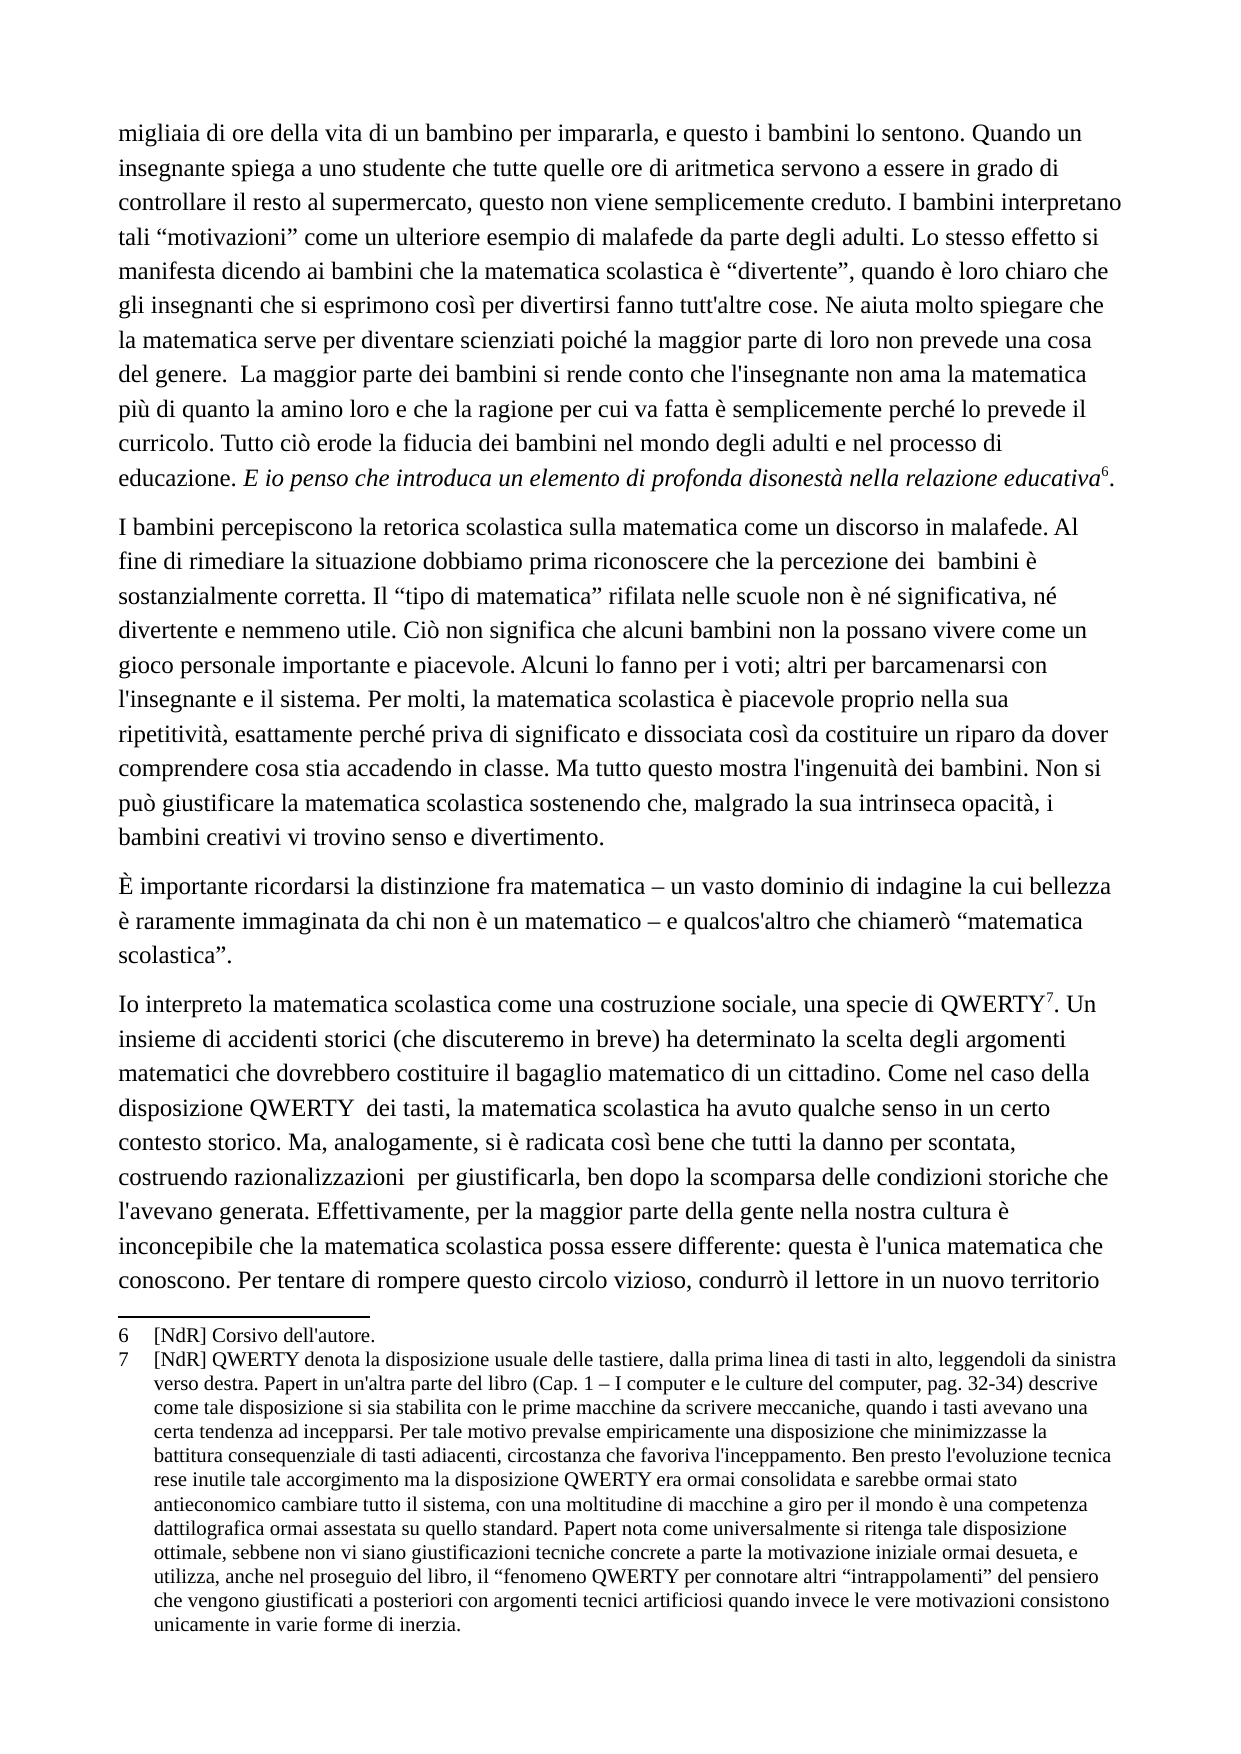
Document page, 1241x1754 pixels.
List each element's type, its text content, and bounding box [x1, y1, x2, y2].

text migliaia di ore della vita di un bambino per impararla, e questo i bambini lo sentono. Quando un insegnante spiega a uno studente che tutte quelle ore di aritmetica servono a essere in grado di controllare il resto al supermercato, questo non viene semplicemente creduto. I bambini interpretano tali “motivazioni” come un ulteriore esempio di malafede da parte degli adulti. Lo stesso effetto si manifesta dicendo ai bambini che la matematica scolastica è “divertente”, quando è loro chiaro che gli insegnanti che si esprimono così per divertirsi fanno tutt'altre cose. Ne aiuta molto spiegare che la matematica serve per diventare scienziati poiché la maggior parte di loro non prevede una cosa del genere. La maggior parte dei bambini si rende conto che l'insegnante non ama la matematica più di quanto la amino loro e che la ragione per cui va fatta è semplicemente perché lo prevede il curricolo. Tutto ciò erode la fiducia dei bambini nel mondo degli adulti e nel processo di educazione. E io penso che introduca un elemento di profonda disonestà nella relazione educativa. [118, 118, 1122, 492]
text È importante ricordarsi la distinzione fra matematica – un vasto dominio di indagine la cui bellezza è raramente immaginata da chi non è un matematico – e qualcos'altro che chiamerò “matematica scolastica”. [118, 871, 1122, 969]
text [NdR] QWERTY denota la disposizione usuale delle tastiere, dalla prima linea di tasti in alto, leggendoli da sinistra verso destra. Papert in un'altra parte del libro (Cap. 1 – I computer e le culture del computer, pag. 32-34) descrive come tale disposizione si sia stabilita con le prime macchine da scrivere meccaniche, quando i tasti avevano una certa tendenza ad incepparsi. Per tale motivo prevalse empiricamente una disposizione che minimizzasse la battitura consequenziale di tasti adiacenti, circostanza che favoriva l'inceppamento. Ben presto l'evoluzione tecnica rese inutile tale accorgimento ma la disposizione QWERTY era ormai consolidata e sarebbe ormai stato antieconomico cambiare tutto il sistema, con una moltitudine di macchine a giro per il mondo è una competenza dattilografica ormai assestata su quello standard. Papert nota come universalmente si ritenga tale disposizione ottimale, sebbene non vi siano giustificazioni tecniche concrete a parte la motivazione iniziale ormai desueta, e utilizza, anche nel proseguio del libro, il “fenomeno QWERTY per connotare altri “intrappolamenti” del pensiero che vengono giustificati a posteriori con argomenti tecnici artificiosi quando invece le vere motivazioni consistono unicamente in varie forme di inerzia. [118, 1347, 1122, 1636]
text [NdR] Corsivo dell'autore. [118, 1323, 1122, 1347]
text Io interpreto la matematica scolastica come una costruzione sociale, una specie di QWERTY. Un insieme di accidenti storici (che discuteremo in breve) ha determinato la scelta degli argomenti matematici che dovrebbero costituire il bagaglio matematico di un cittadino. Come nel caso della disposizione QWERTY dei tasti, la matematica scolastica ha avuto qualche senso in un certo contesto storico. Ma, analogamente, si è radicata così bene che tutti la danno per scontata, costruendo razionalizzazioni per giustificarla, ben dopo la scomparsa delle condizioni storiche che l'avevano generata. Effettivamente, per la maggior parte della gente nella nostra cultura è inconcepibile che la matematica scolastica possa essere differente: questa è l'unica matematica che conoscono. Per tentare di rompere questo circolo vizioso, condurrò il lettore in un nuovo territorio [118, 989, 1122, 1294]
text I bambini percepiscono la retorica scolastica sulla matematica come un discorso in malafede. Al fine di rimediare la situazione dobbiamo prima riconoscere che la percezione dei bambini è sostanzialmente corretta. Il “tipo di matematica” rifilata nelle scuole non è né significativa, né divertente e nemmeno utile. Ciò non significa che alcuni bambini non la possano vivere come un gioco personale importante e piacevole. Alcuni lo fanno per i voti; altri per barcamenarsi con l'insegnante e il sistema. Per molti, la matematica scolastica è piacevole proprio nella sua ripetitività, esattamente perché priva di significato e dissociata così da costituire un riparo da dover comprendere cosa stia accadendo in classe. Ma tutto questo mostra l'ingenuità dei bambini. Non si può giustificare la matematica scolastica sostenendo che, malgrado la sua intrinseca opacità, i bambini creativi vi trovino senso e divertimento. [118, 512, 1122, 851]
